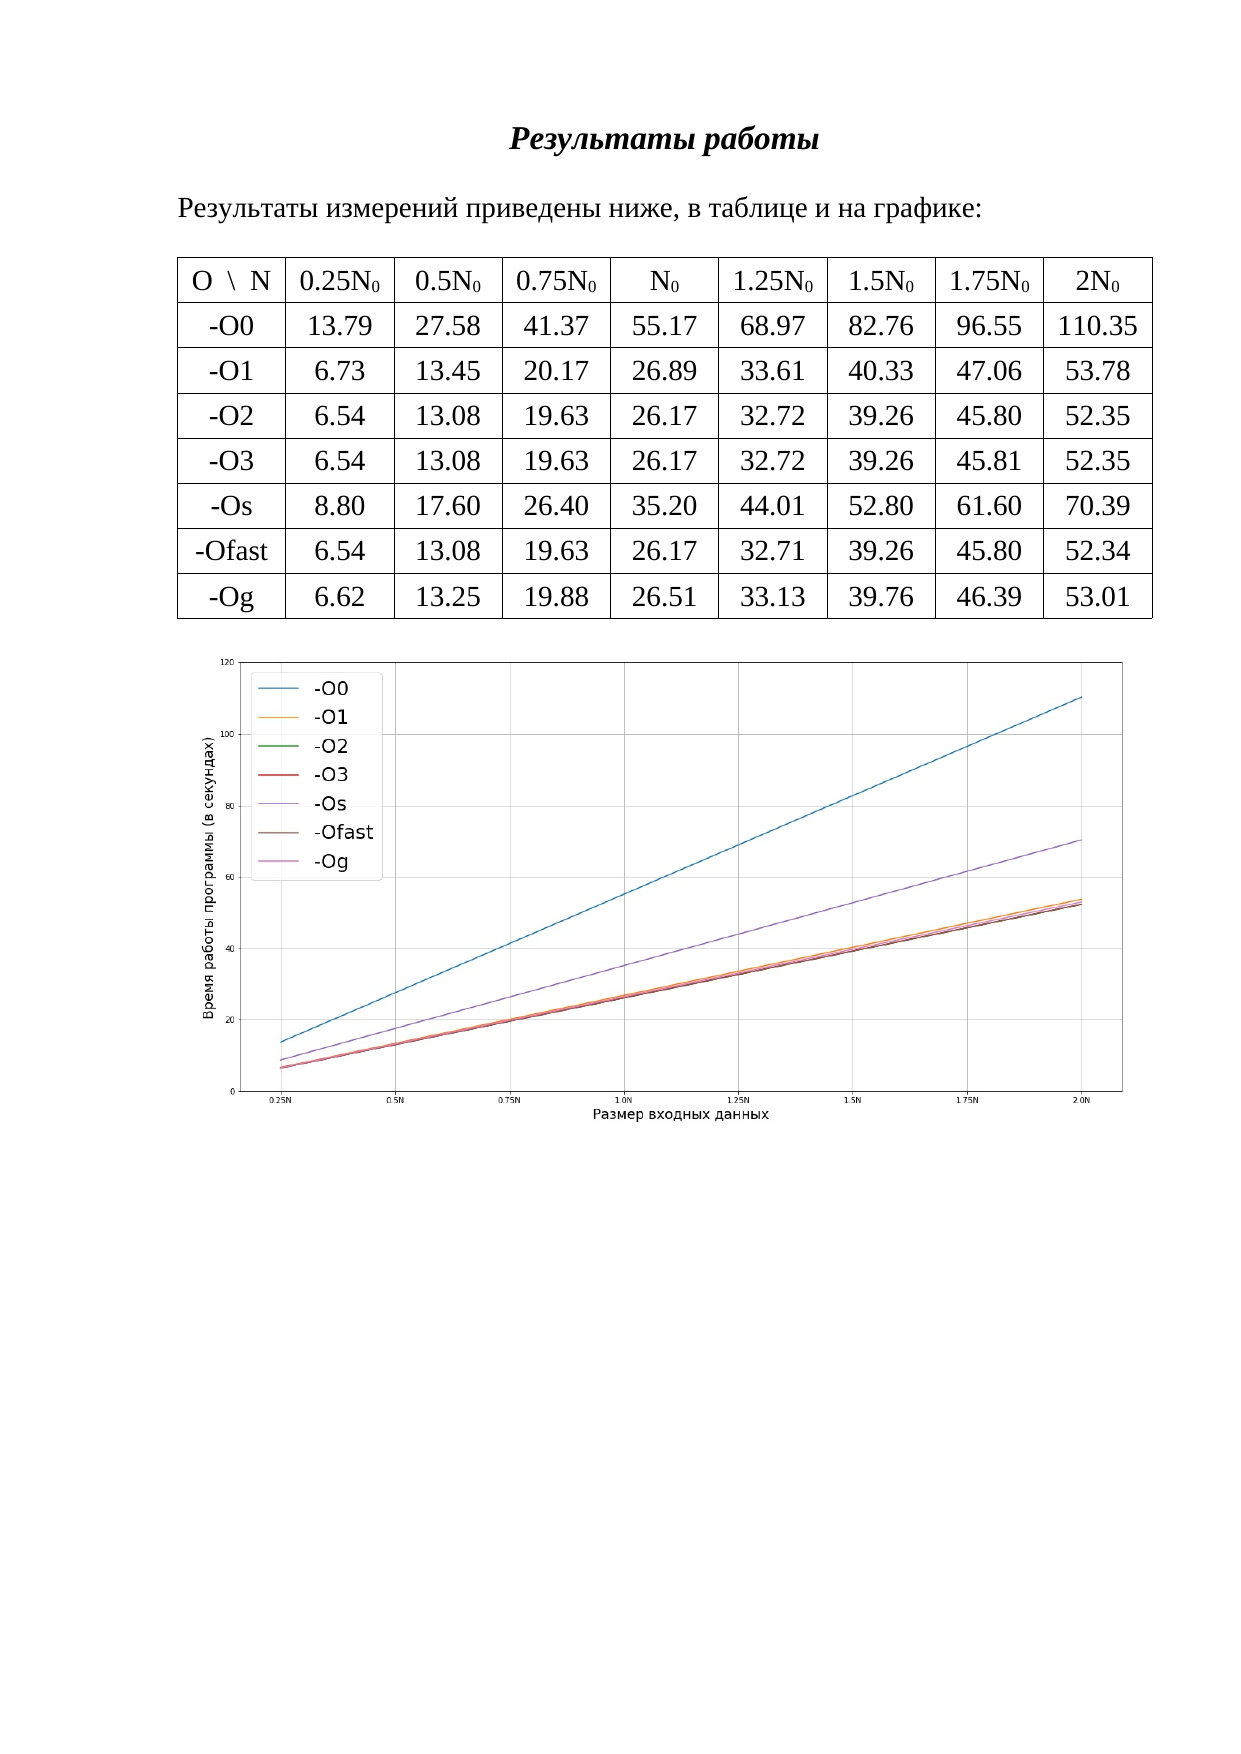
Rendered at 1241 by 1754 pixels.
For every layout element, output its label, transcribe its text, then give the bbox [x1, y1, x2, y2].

table_header 0.5N0 [395, 258, 502, 302]
table_cell 26.17 [611, 529, 718, 573]
table_cell 32.72 [719, 439, 827, 483]
table_cell 19.63 [503, 439, 610, 483]
subtitle Результаты работы [177, 118, 1152, 156]
table_cell 32.71 [719, 529, 827, 573]
table_cell 13.08 [395, 439, 502, 483]
table_cell 82.76 [828, 303, 935, 347]
table_cell 13.25 [395, 574, 502, 618]
table_cell -O1 [178, 348, 285, 392]
table_cell 33.13 [719, 574, 827, 618]
table_cell 39.26 [828, 394, 935, 437]
table_cell 39.26 [828, 529, 935, 573]
table_header 0.25N0 [286, 258, 394, 302]
table_cell 55.17 [611, 303, 718, 347]
table_cell -Ofast [178, 529, 285, 573]
table_cell 52.35 [1044, 394, 1152, 437]
table_cell 39.76 [828, 574, 935, 618]
table_cell 70.39 [1044, 484, 1152, 528]
table_cell 13.45 [395, 348, 502, 392]
table_cell 33.61 [719, 348, 827, 392]
table_cell 27.58 [395, 303, 502, 347]
table_cell 19.63 [503, 394, 610, 437]
table_cell 96.55 [936, 303, 1043, 347]
table_cell -O2 [178, 394, 285, 437]
table_cell 40.33 [828, 348, 935, 392]
table_cell 35.20 [611, 484, 718, 528]
table_cell 39.26 [828, 439, 935, 483]
table_cell -O0 [178, 303, 285, 347]
table_cell 26.17 [611, 394, 718, 437]
table_cell 26.51 [611, 574, 718, 618]
table_cell 53.78 [1044, 348, 1152, 392]
table_cell 6.54 [286, 394, 394, 437]
table_header 1.25N0 [719, 258, 827, 302]
table_header 1.75N0 [936, 258, 1043, 302]
table_cell 44.01 [719, 484, 827, 528]
table_cell -O3 [178, 439, 285, 483]
table_cell 26.17 [611, 439, 718, 483]
table_header 1.5N0 [828, 258, 935, 302]
picture [181, 641, 1146, 1126]
table_cell 26.40 [503, 484, 610, 528]
table_cell 13.08 [395, 529, 502, 573]
table_cell 68.97 [719, 303, 827, 347]
table_cell 6.54 [286, 439, 394, 483]
table_cell 19.63 [503, 529, 610, 573]
table_cell 61.60 [936, 484, 1043, 528]
table_cell 13.79 [286, 303, 394, 347]
table_cell 52.34 [1044, 529, 1152, 573]
table_cell 47.06 [936, 348, 1043, 392]
table_header O \ N [178, 258, 285, 302]
table_cell 110.35 [1044, 303, 1152, 347]
table_cell 45.81 [936, 439, 1043, 483]
table_cell 32.72 [719, 394, 827, 437]
table_cell 6.62 [286, 574, 394, 618]
table_cell 17.60 [395, 484, 502, 528]
table_cell 26.89 [611, 348, 718, 392]
list Результаты измерений приведены ниже, в таблице и на графике: [177, 190, 1152, 223]
table_cell 45.80 [936, 529, 1043, 573]
table_cell 41.37 [503, 303, 610, 347]
table_cell 19.88 [503, 574, 610, 618]
table_cell 53.01 [1044, 574, 1152, 618]
table_cell 52.35 [1044, 439, 1152, 483]
table_cell 52.80 [828, 484, 935, 528]
table_cell 45.80 [936, 394, 1043, 437]
table_cell 46.39 [936, 574, 1043, 618]
table_cell -Og [178, 574, 285, 618]
table_cell 6.54 [286, 529, 394, 573]
table_header 0.75N0 [503, 258, 610, 302]
table_cell 20.17 [503, 348, 610, 392]
table_cell 6.73 [286, 348, 394, 392]
table_cell -Os [178, 484, 285, 528]
table_header 2N0 [1044, 258, 1152, 302]
table_cell 8.80 [286, 484, 394, 528]
table_header N0 [611, 258, 718, 302]
table_cell 13.08 [395, 394, 502, 437]
